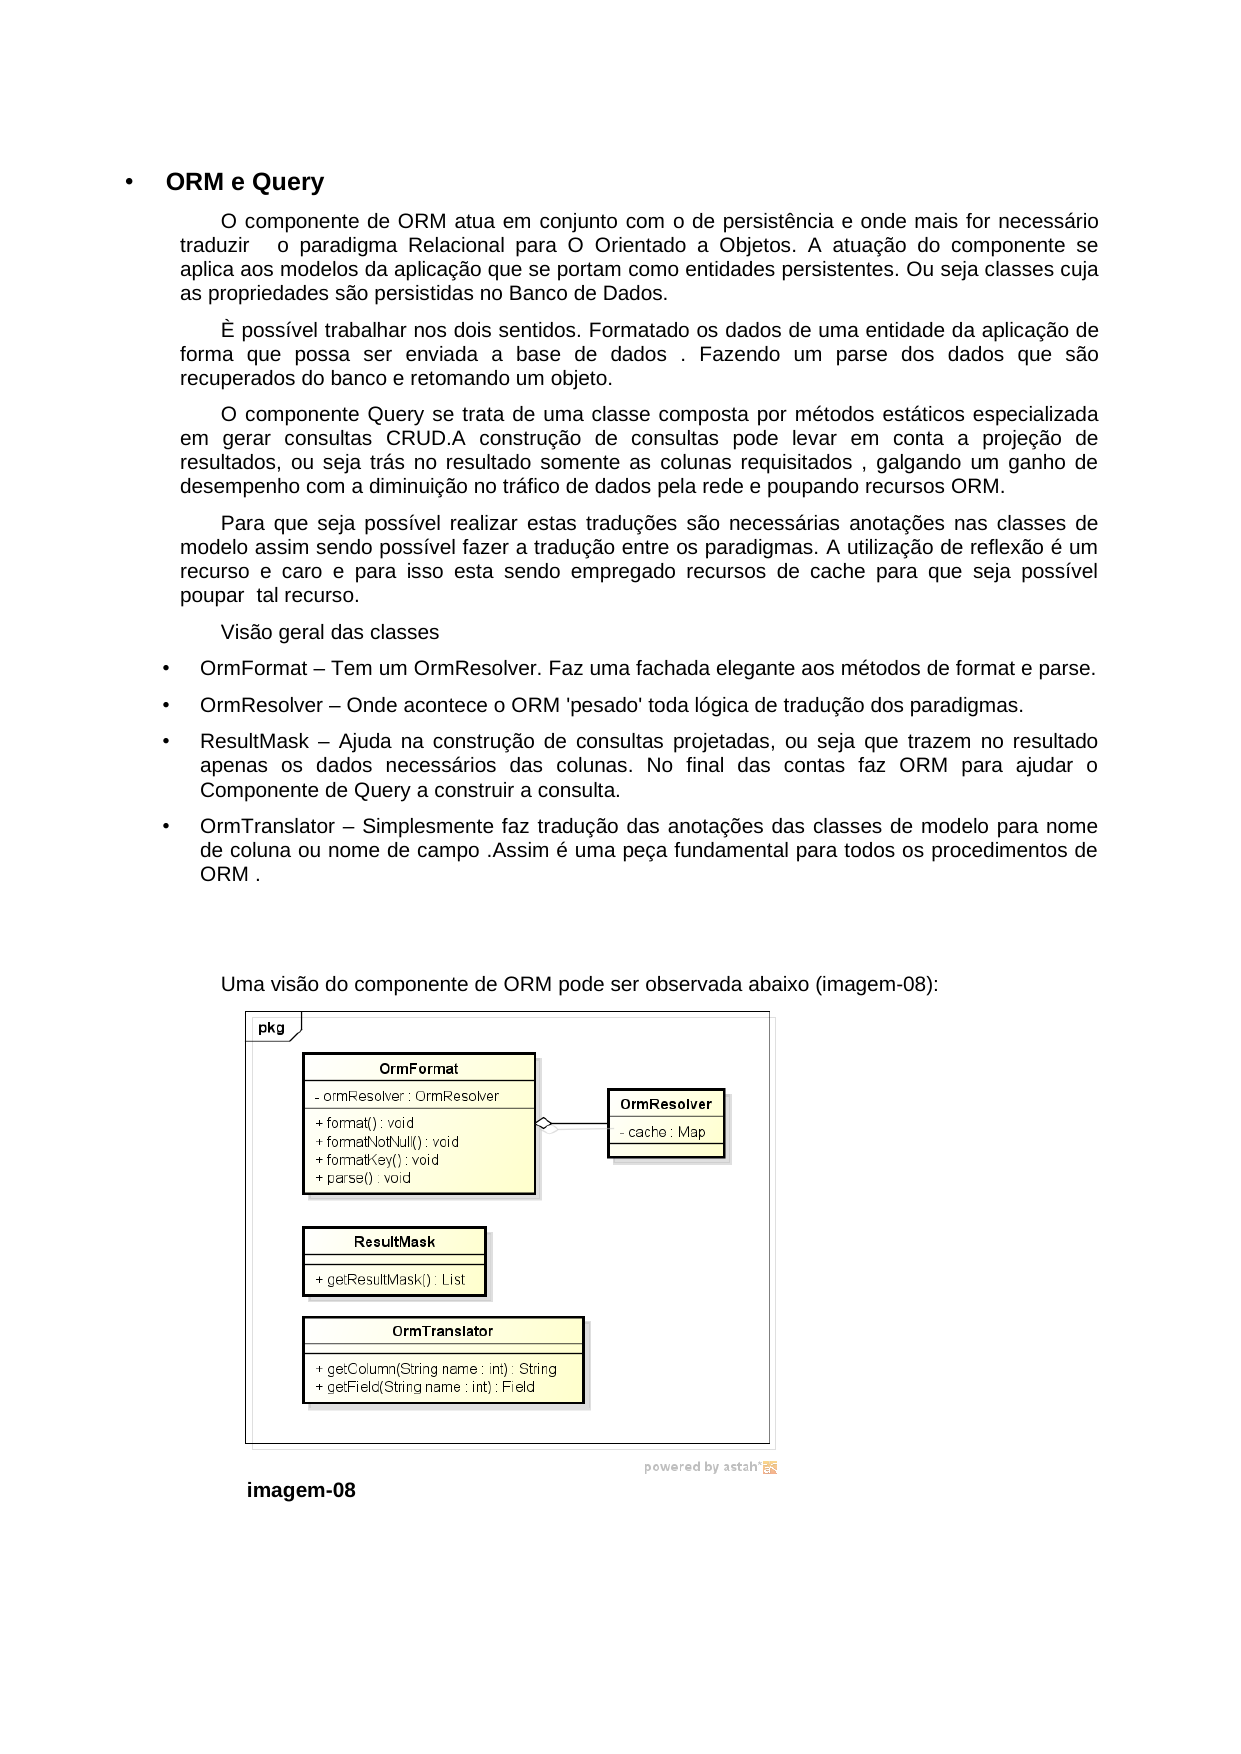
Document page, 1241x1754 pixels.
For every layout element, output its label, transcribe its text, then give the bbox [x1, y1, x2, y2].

list OrmResolver – Onde acontece o ORM 'pesado' toda lógica de tradução dos paradigmas. [162, 693, 1100, 717]
picture [233, 999, 780, 1478]
text Uma visão do componente de ORM pode ser observada abaixo (imagem-08): [180, 972, 1100, 996]
text imagem-08 [247, 1008, 1100, 1502]
list ORM e Query [125, 167, 1100, 196]
text O componente de ORM atua em conjunto com o de persistência e onde mais for necessário traduzir o paradigma Relacional para O Orientado a Objetos. A atuação do componente se aplica aos modelos da aplicação que se portam como entidades persistentes. Ou seja classes cuja as propriedades são persistidas no Banco de Dados. [180, 209, 1100, 305]
text O componente Query se trata de uma classe composta por métodos estáticos especializada em gerar consultas CRUD.A construção de consultas pode levar em conta a projeção de resultados, ou seja trás no resultado somente as colunas requisitados , galgando um ganho de desempenho com a diminuição no tráfico de dados pela rede e poupando recursos ORM. [180, 402, 1100, 498]
list OrmTranslator – Simplesmente faz tradução das anotações das classes de modelo para nome de coluna ou nome de campo .Assim é uma peça fundamental para todos os procedimentos de ORM . [162, 814, 1100, 886]
list ResultMask – Ajuda na construção de consultas projetadas, ou seja que trazem no resultado apenas os dados necessários das colunas. No final das contas faz ORM para ajudar o Componente de Query a construir a consulta. [162, 729, 1100, 802]
text Para que seja possível realizar estas traduções são necessárias anotações nas classes de modelo assim sendo possível fazer a tradução entre os paradigmas. A utilização de reflexão é um recurso e caro e para isso esta sendo empregado recursos de cache para que seja possível poupar tal recurso. [180, 511, 1100, 607]
text Visão geral das classes [180, 620, 1100, 644]
list OrmFormat – Tem um OrmResolver. Faz uma fachada elegante aos métodos de format e parse. [162, 656, 1100, 680]
text È possível trabalhar nos dois sentidos. Formatado os dados de uma entidade da aplicação de forma que possa ser enviada a base de dados . Fazendo um parse dos dados que são recuperados do banco e retomando um objeto. [180, 317, 1100, 390]
